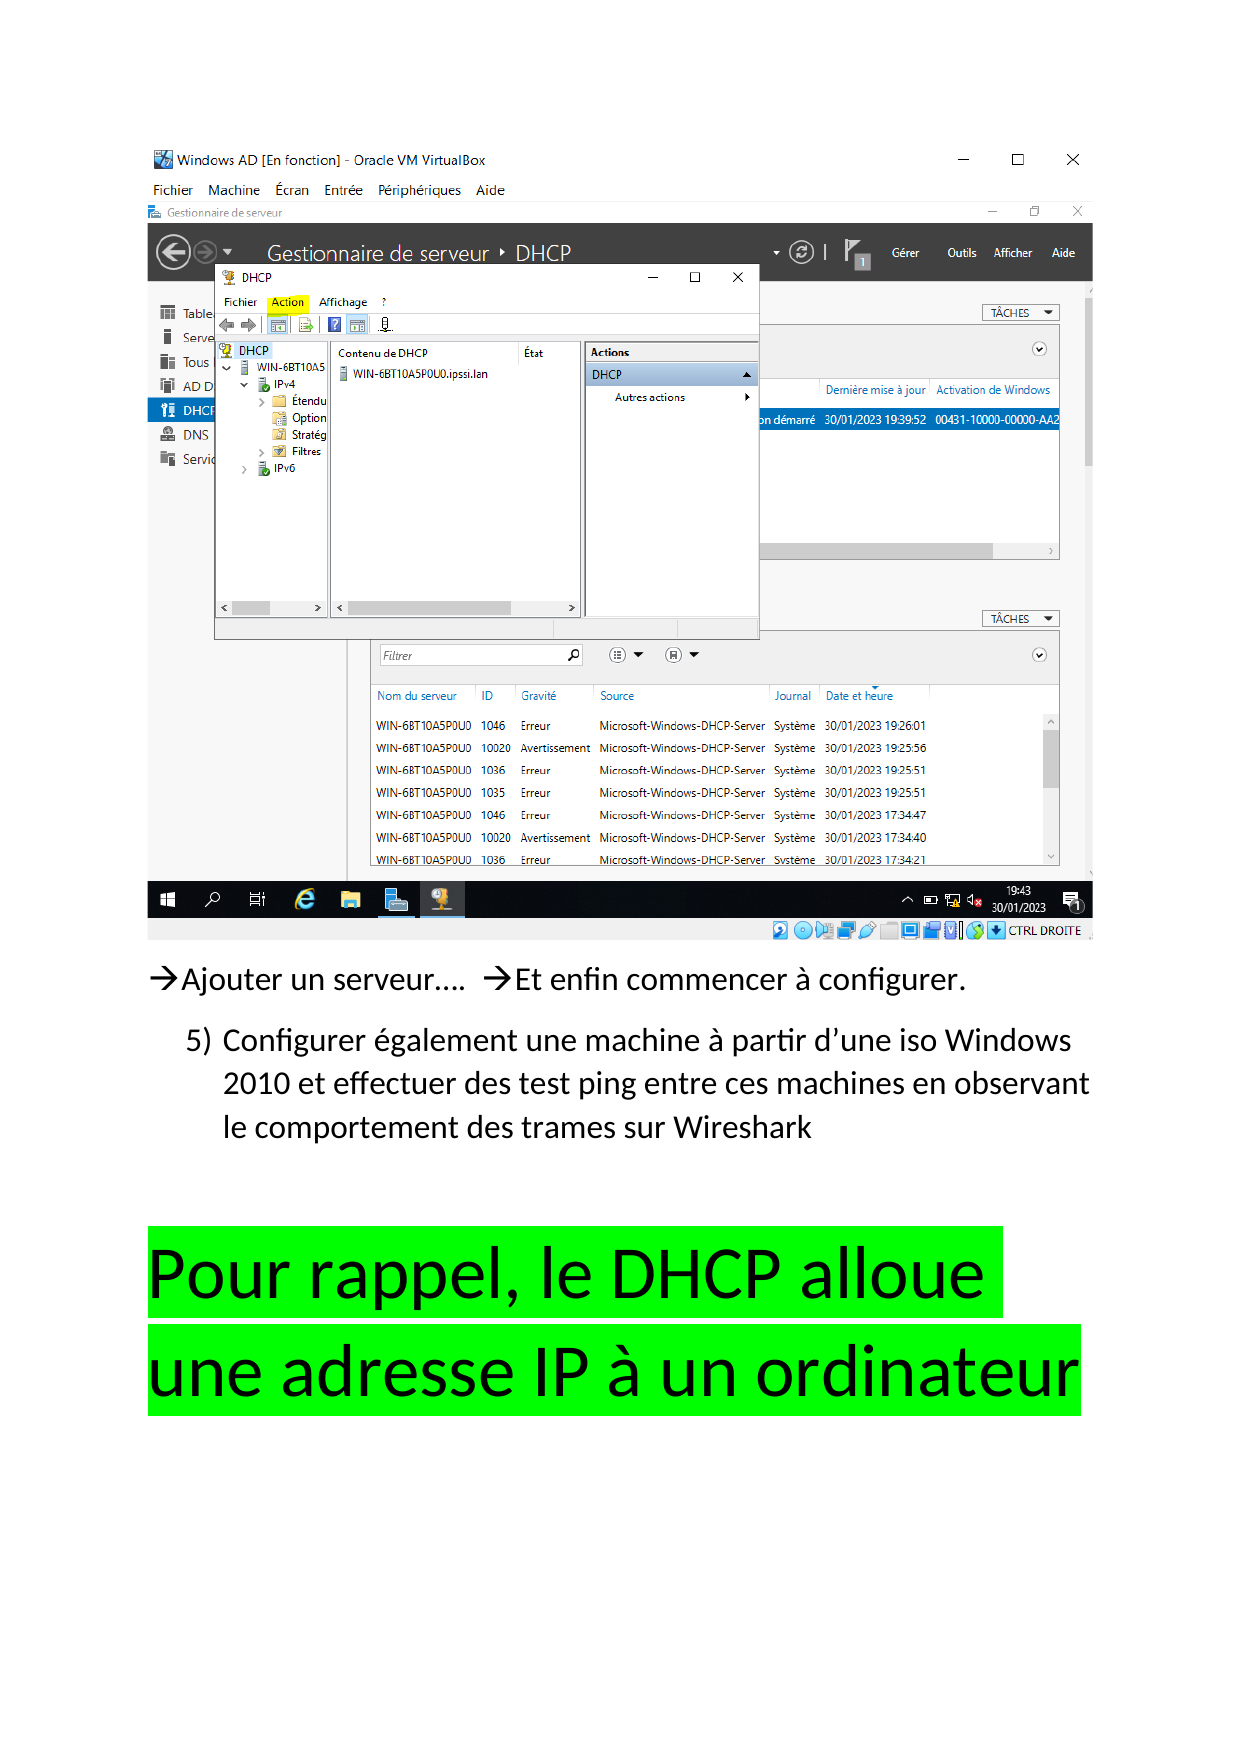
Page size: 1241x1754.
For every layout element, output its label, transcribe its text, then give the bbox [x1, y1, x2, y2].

list Configurer également une machine à partir d’une iso Windows 2010 et effectuer des test ping entre ces machines en observant le comportement des trames sur Wireshark [185, 1018, 1093, 1146]
text Ajouter un serveur…. Et enfin commencer à configurer. [148, 958, 1093, 999]
text Pour rappel, le DHCP alloue une adresse IP à un ordinateur [148, 1226, 1093, 1416]
